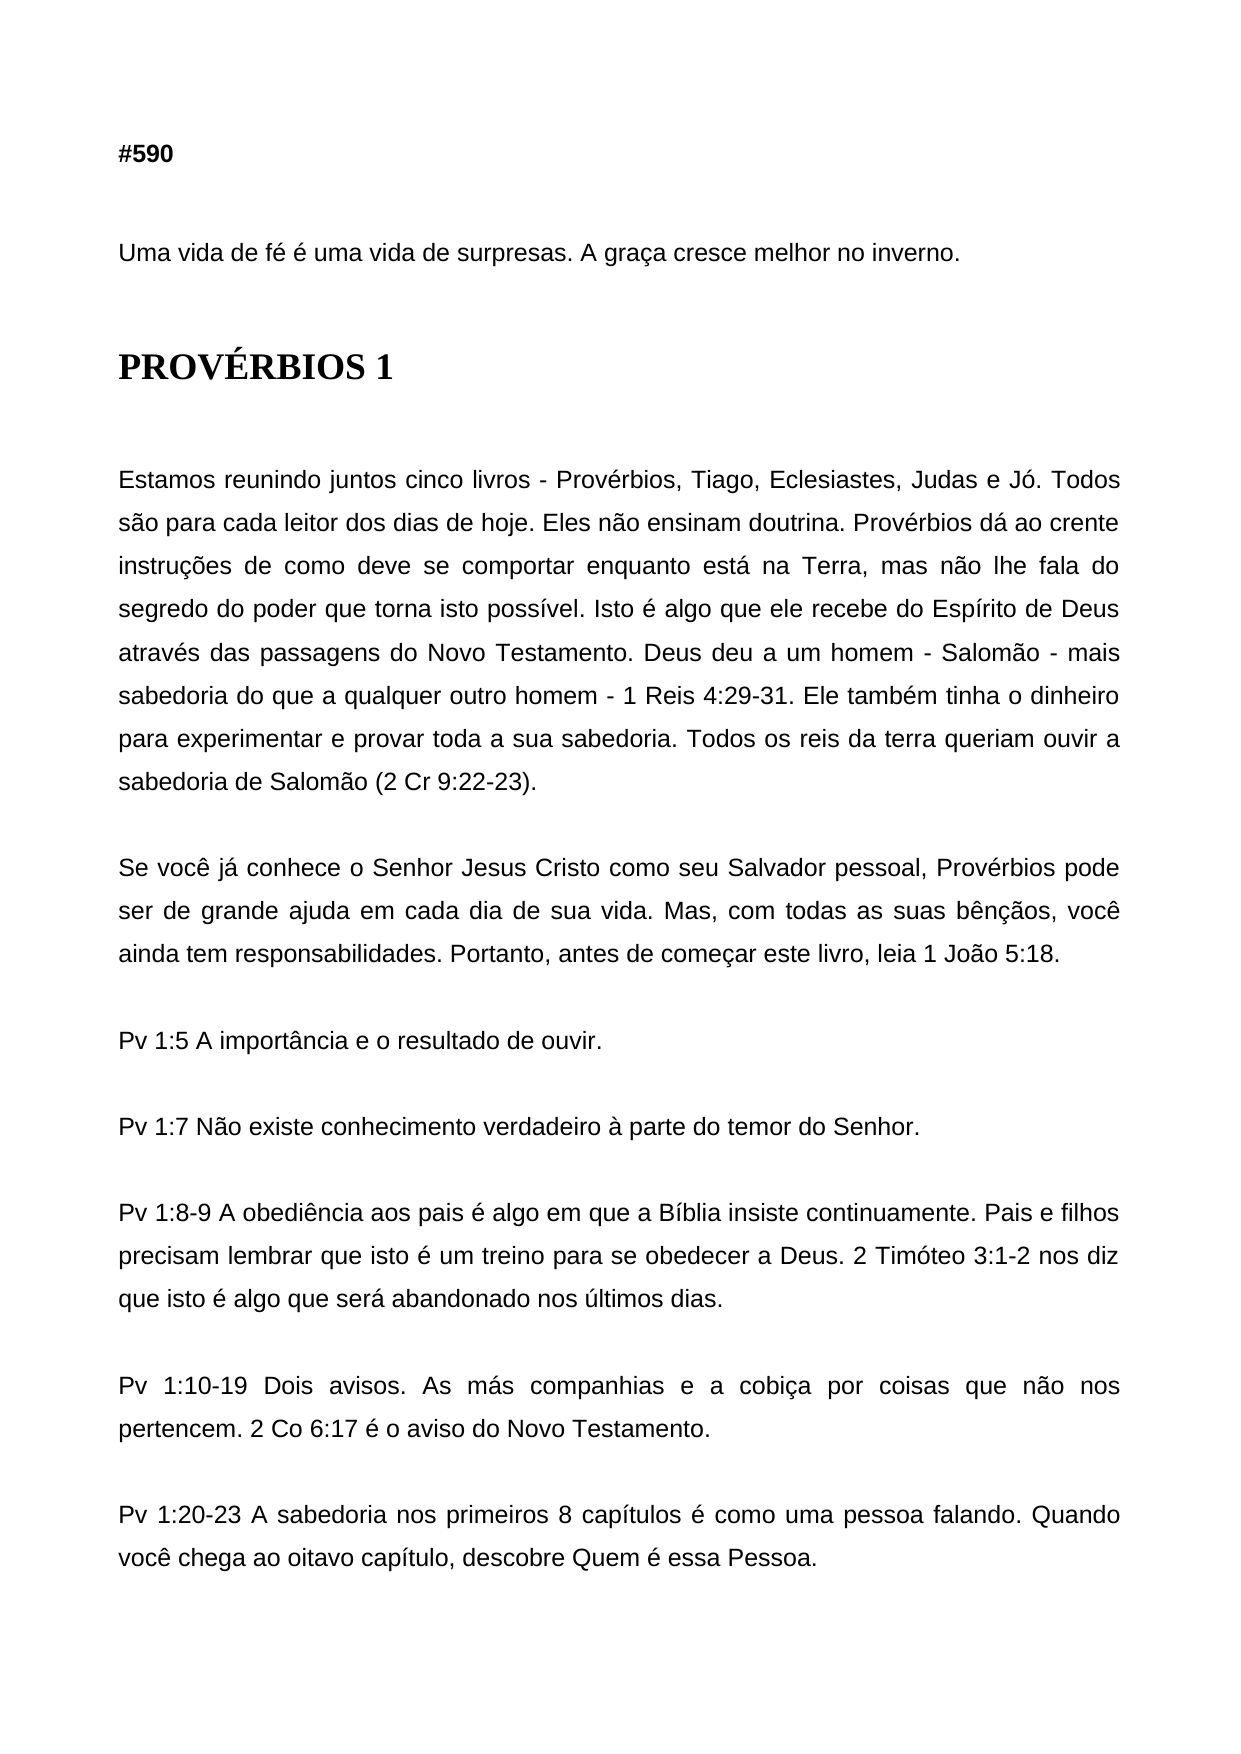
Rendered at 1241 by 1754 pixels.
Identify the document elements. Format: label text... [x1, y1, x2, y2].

text Pv 1:8-9 A obediência aos pais é algo em que a Bíblia insiste continuamente. Pais e filhos precisam lembrar que isto é um treino para se obedecer a Deus. 2 Timóteo 3:1-2 nos diz que isto é algo que será abandonado nos últimos dias. [118, 1198, 1122, 1313]
text Estamos reunindo juntos cinco livros - Provérbios, Tiago, Eclesiastes, Judas e Jó. Todos são para cada leitor dos dias de hoje. Eles não ensinam doutrina. Provérbios dá ao crente instruções de como deve se comportar enquanto está na Terra, mas não lhe fala do segredo do poder que torna isto possível. Isto é algo que ele recebe do Espírito de Deus através das passagens do Novo Testamento. Deus deu a um homem - Salomão - mais sabedoria do que a qualquer outro homem - 1 Reis 4:29-31. Ele também tinha o dinheiro para experimentar e provar toda a sua sabedoria. Todos os reis da terra queriam ouvir a sabedoria de Salomão (2 Cr 9:22-23). [118, 465, 1122, 796]
text Uma vida de fé é uma vida de surpresas. A graça cresce melhor no inverno. [118, 238, 1122, 266]
subtitle PROVÉRBIOS 1 [118, 345, 1122, 388]
text Pv 1:10-19 Dois avisos. As más companhias e a cobiça por coisas que não nos pertencem. 2 Co 6:17 é o aviso do Novo Testamento. [118, 1371, 1122, 1443]
text Pv 1:20-23 A sabedoria nos primeiros 8 capítulos é como uma pessoa falando. Quando você chega ao oitavo capítulo, descobre Quem é essa Pessoa. [118, 1500, 1122, 1572]
text Se você já conhece o Senhor Jesus Cristo como seu Salvador pessoal, Provérbios pode ser de grande ajuda em cada dia de sua vida. Mas, com todas as suas bênçãos, você ainda tem responsabilidades. Portanto, antes de começar este livro, leia 1 João 5:18. [118, 853, 1122, 968]
text Pv 1:5 A importância e o resultado de ouvir. [118, 1026, 1122, 1054]
text Pv 1:7 Não existe conhecimento verdadeiro à parte do temor do Senhor. [118, 1112, 1122, 1141]
subtitle #590 [118, 139, 1122, 168]
